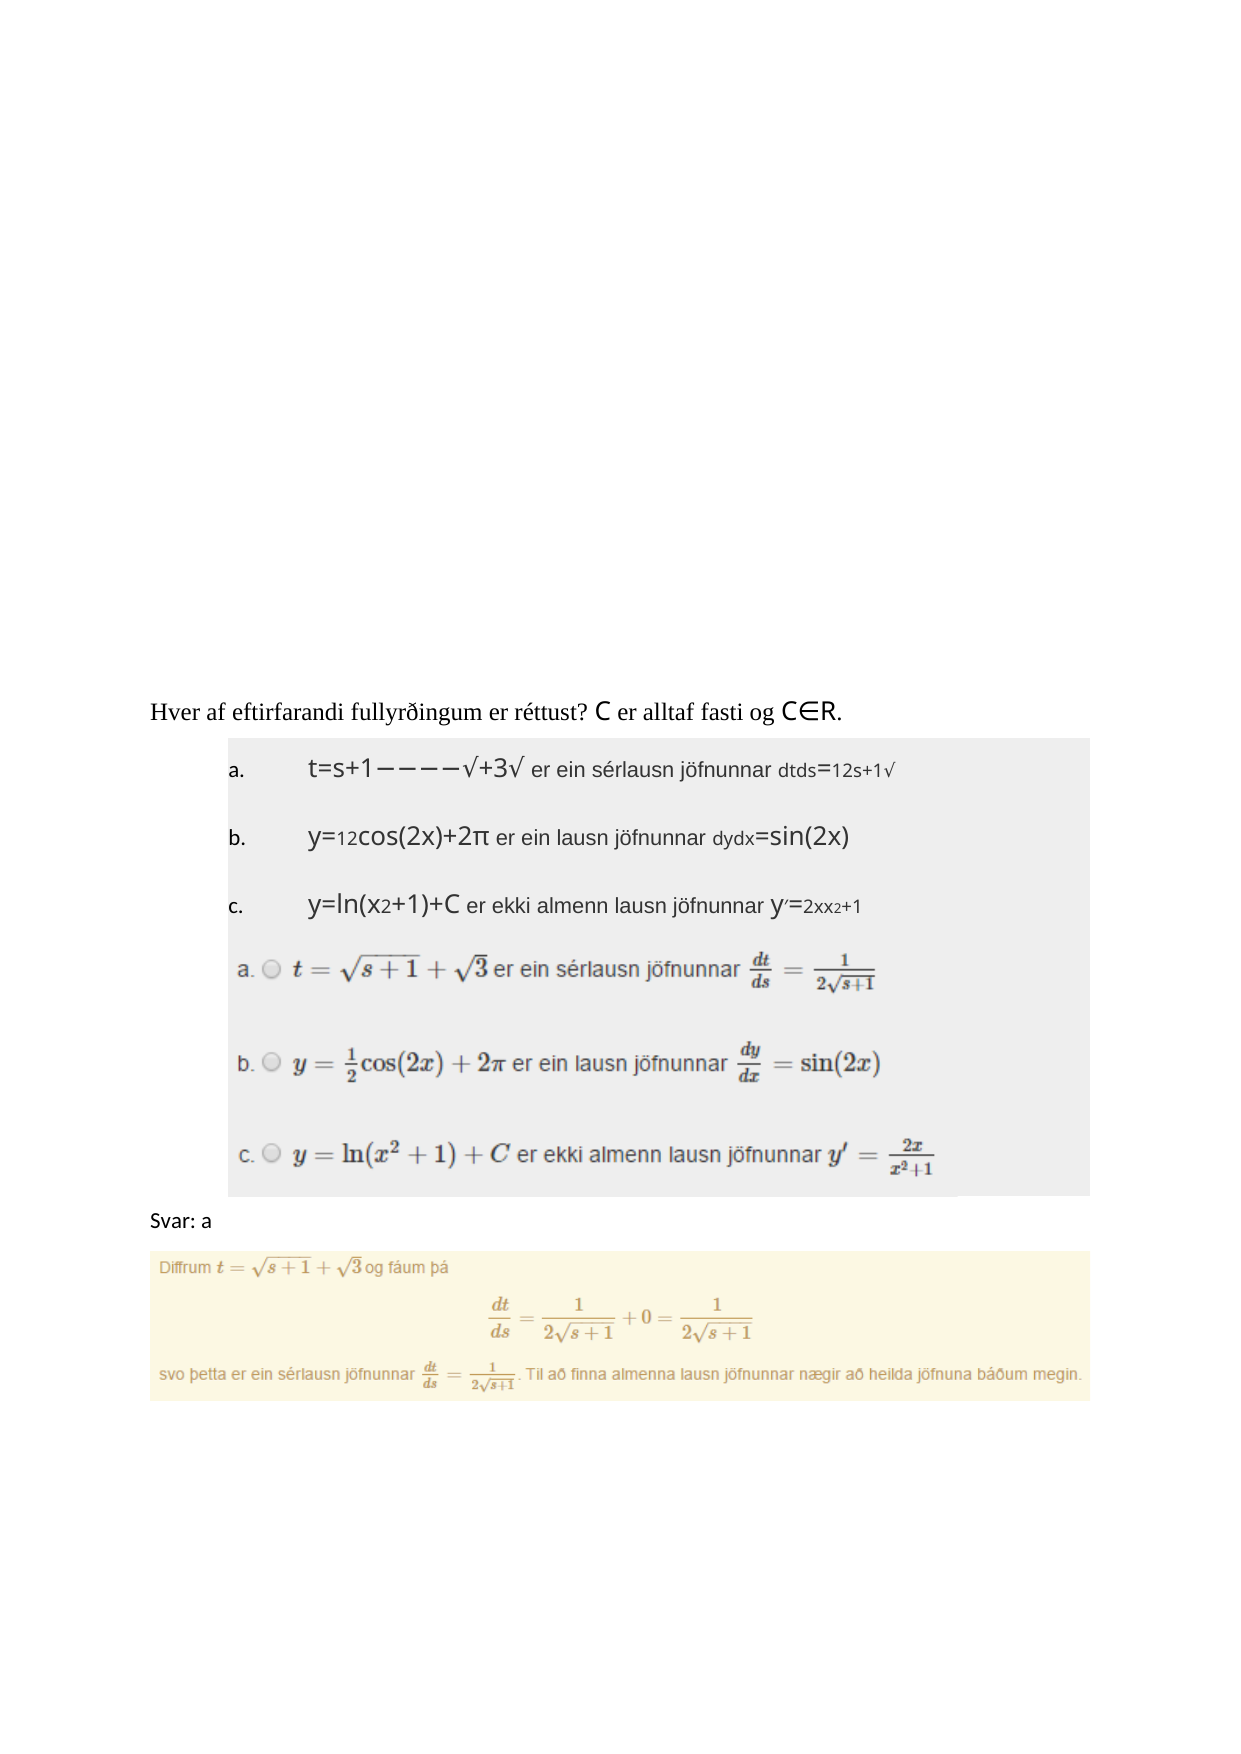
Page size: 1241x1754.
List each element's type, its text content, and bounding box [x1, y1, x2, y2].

list t=s+1−−−−√+3√ er ein sérlausn jöfnunnar dtds=12s+1√ [228, 738, 1090, 785]
text Svar: a [150, 1207, 1090, 1235]
list y=12cos(2x)+2π er ein lausn jöfnunnar dydx=sin(2x) [228, 806, 1090, 853]
list y=ln(x2+1)+C er ekki almenn lausn jöfnunnar y′=2xx2+1 [228, 874, 1090, 921]
text Hver af eftirfarandi fullyrðingum er réttust? C er alltaf fasti og C∈R. [150, 692, 1090, 728]
